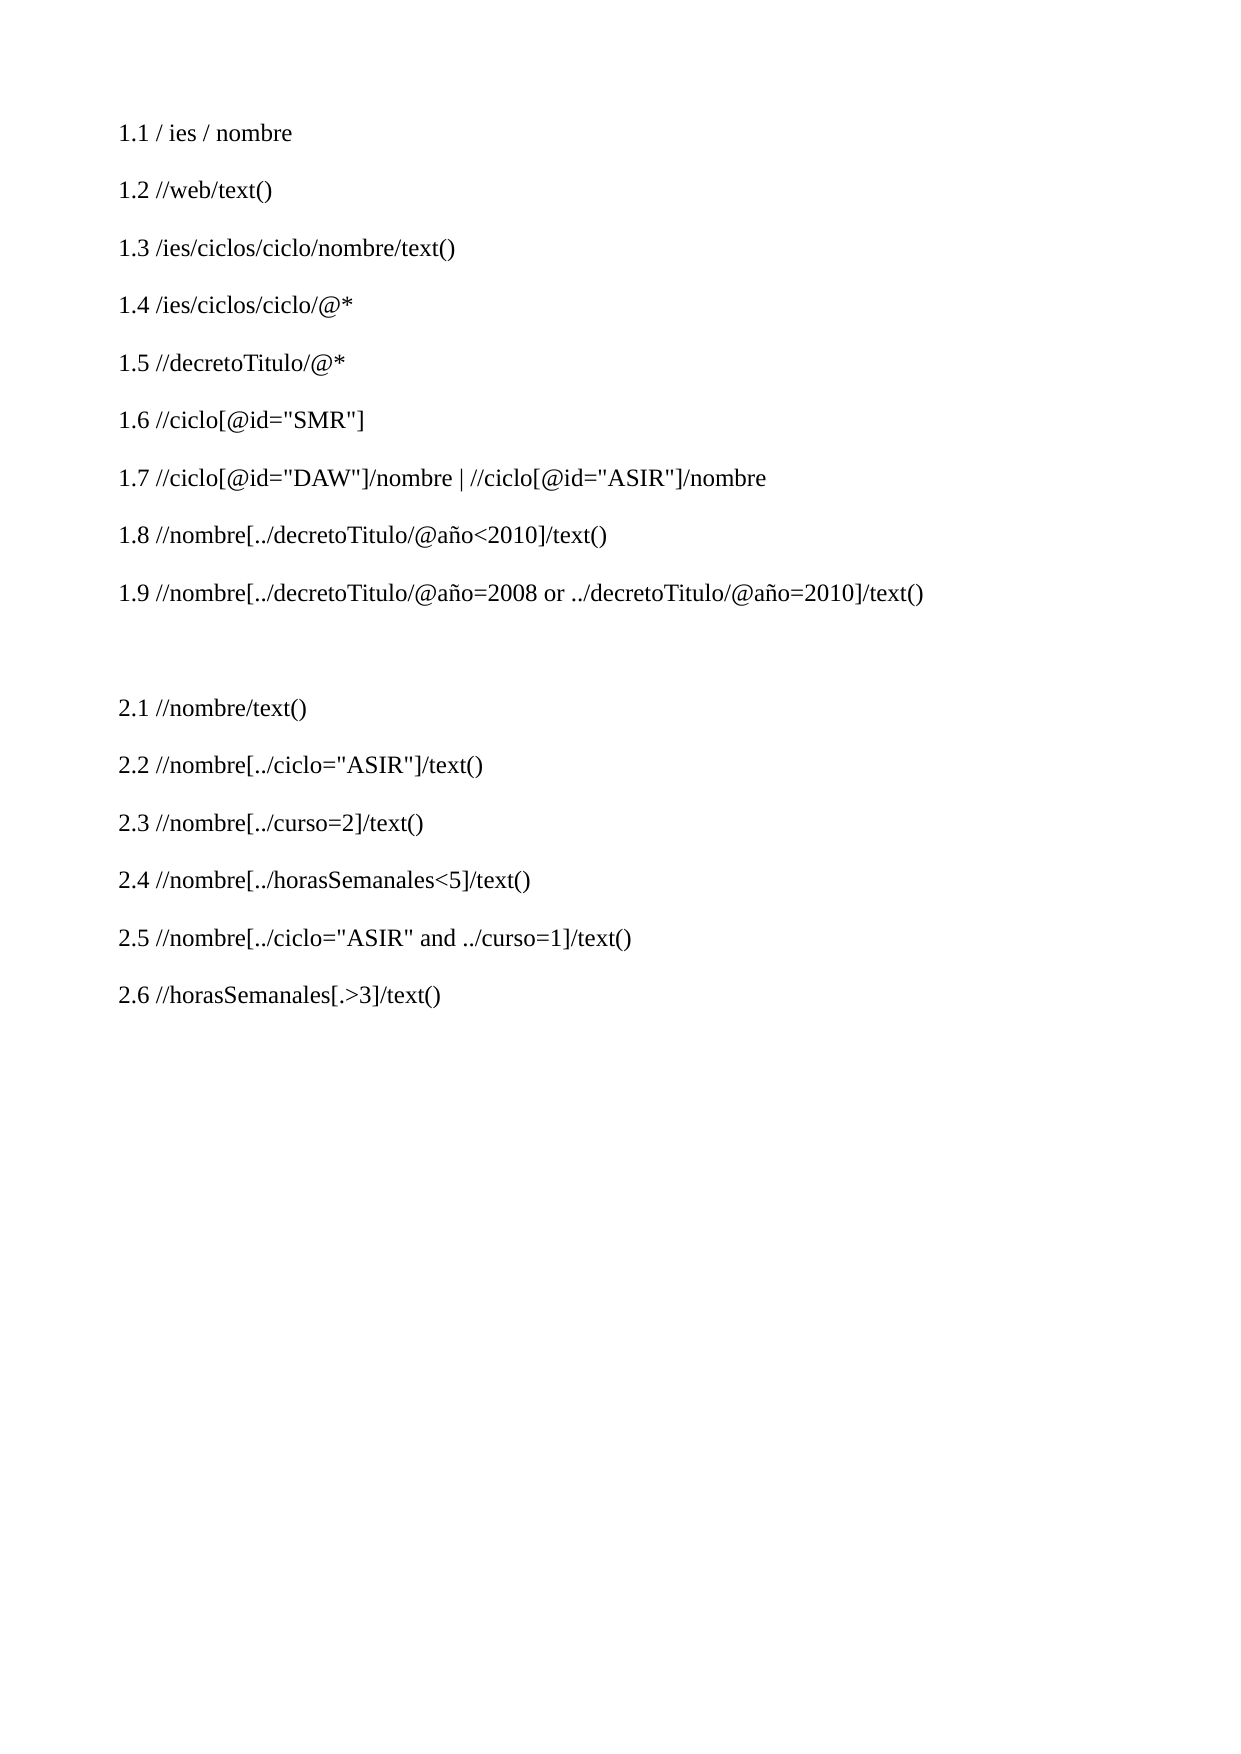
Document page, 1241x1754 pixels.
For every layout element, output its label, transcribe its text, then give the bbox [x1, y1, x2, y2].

text 2.5 //nombre[../ciclo="ASIR" and ../curso=1]/text() [118, 923, 1122, 952]
text 1.6 //ciclo[@id="SMR"] [118, 406, 1122, 434]
text 2.6 //horasSemanales[.>3]/text() [118, 981, 1122, 1009]
text 2.3 //nombre[../curso=2]/text() [118, 808, 1122, 837]
text 1.2 //web/text() [118, 176, 1122, 204]
text 1.5 //decretoTitulo/@* [118, 348, 1122, 377]
text 1.7 //ciclo[@id="DAW"]/nombre | //ciclo[@id="ASIR"]/nombre [118, 463, 1122, 492]
text 1.3 /ies/ciclos/ciclo/nombre/text() [118, 233, 1122, 262]
text 1.9 //nombre[../decretoTitulo/@año=2008 or ../decretoTitulo/@año=2010]/text() [118, 578, 1122, 607]
text 2.2 //nombre[../ciclo="ASIR"]/text() [118, 751, 1122, 779]
text 1.1 / ies / nombre [118, 118, 1122, 147]
text 1.8 //nombre[../decretoTitulo/@año<2010]/text() [118, 521, 1122, 549]
text 2.1 //nombre/text() [118, 693, 1122, 722]
text 2.4 //nombre[../horasSemanales<5]/text() [118, 866, 1122, 894]
text 1.4 /ies/ciclos/ciclo/@* [118, 291, 1122, 319]
